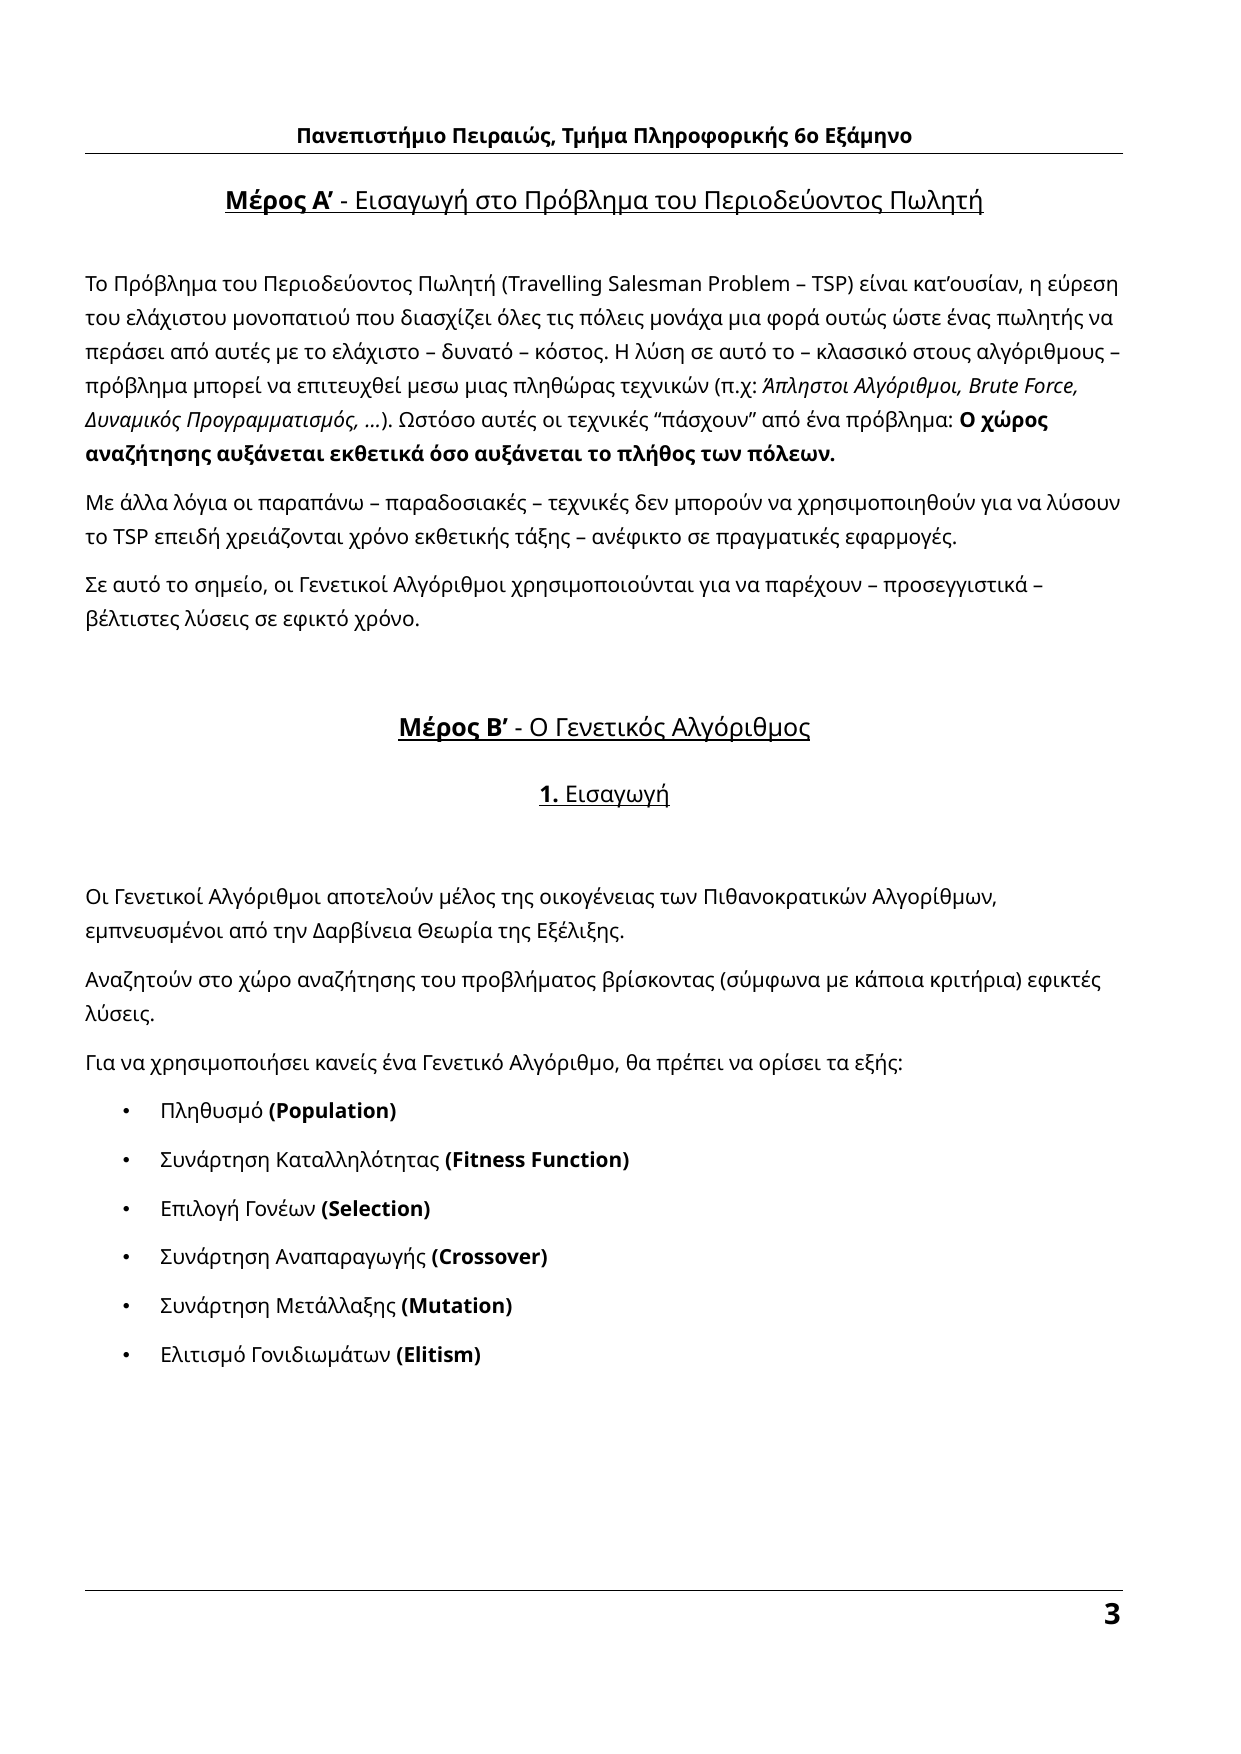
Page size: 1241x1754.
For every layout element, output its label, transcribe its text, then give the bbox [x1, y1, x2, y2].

text Αναζητούν στο χώρο αναζήτησης του προβλήματος βρίσκοντας (σύμφωνα με κάποια κριτήρια) εφικτές λύσεις. [85, 965, 1123, 1028]
list Πληθυσμό (Population) [123, 1096, 1123, 1125]
text Το Πρόβλημα του Περιοδεύοντος Πωλητή (Travelling Salesman Problem – TSP) είναι κατ’ουσίαν, η εύρεση του ελάχιστου μονοπατιού που διασχίζει όλες τις πόλεις μονάχα μια φορά ουτώς ώστε ένας πωλητής να περάσει από αυτές με το ελάχιστο – δυνατό – κόστος. Η λύση σε αυτό το – κλασσικό στους αλγόριθμους – πρόβλημα μπορεί να επιτευχθεί μεσω μιας πληθώρας τεχνικών (π.χ: Άπληστοι Αλγόριθμοι, Brute Force, Δυναμικός Προγραμματισμός, ...). Ωστόσο αυτές οι τεχνικές “πάσχουν” από ένα πρόβλημα: Ο χώρος αναζήτησης αυξάνεται εκθετικά όσο αυξάνεται το πλήθος των πόλεων. [85, 269, 1123, 468]
list Συνάρτηση Αναπαραγωγής (Crossover) [123, 1242, 1123, 1271]
text Οι Γενετικοί Αλγόριθμοι αποτελούν μέλος της οικογένειας των Πιθανοκρατικών Αλγορίθμων, εμπνευσμένοι από την Δαρβίνεια Θεωρία της Εξέλιξης. [85, 882, 1123, 945]
text Για να χρησιμοποιήσει κανείς ένα Γενετικό Αλγόριθμο, θα πρέπει να ορίσει τα εξής: [85, 1048, 1123, 1076]
text 1. Εισαγωγή [85, 778, 1123, 809]
list Συνάρτηση Καταλληλότητας (Fitness Function) [123, 1145, 1123, 1173]
text Μέρος Β’ - Ο Γενετικός Αλγόριθμος [85, 710, 1123, 744]
text Σε αυτό το σημείο, οι Γενετικοί Αλγόριθμοι χρησιμοποιούνται για να παρέχουν – προσεγγιστικά – βέλτιστες λύσεις σε εφικτό χρόνο. [85, 571, 1123, 633]
text Με άλλα λόγια οι παραπάνω – παραδοσιακές – τεχνικές δεν μπορούν να χρησιμοποιηθούν για να λύσουν το TSP επειδή χρειάζονται χρόνο εκθετικής τάξης – ανέφικτο σε πραγματικές εφαρμογές. [85, 488, 1123, 550]
text Μέρος Α’ - Εισαγωγή στο Πρόβλημα του Περιοδεύοντος Πωλητή [85, 183, 1123, 217]
list Επιλογή Γονέων (Selection) [123, 1194, 1123, 1222]
list Ελιτισμό Γονιδιωμάτων (Elitism) [123, 1340, 1123, 1368]
list Συνάρτηση Μετάλλαξης (Mutation) [123, 1291, 1123, 1319]
